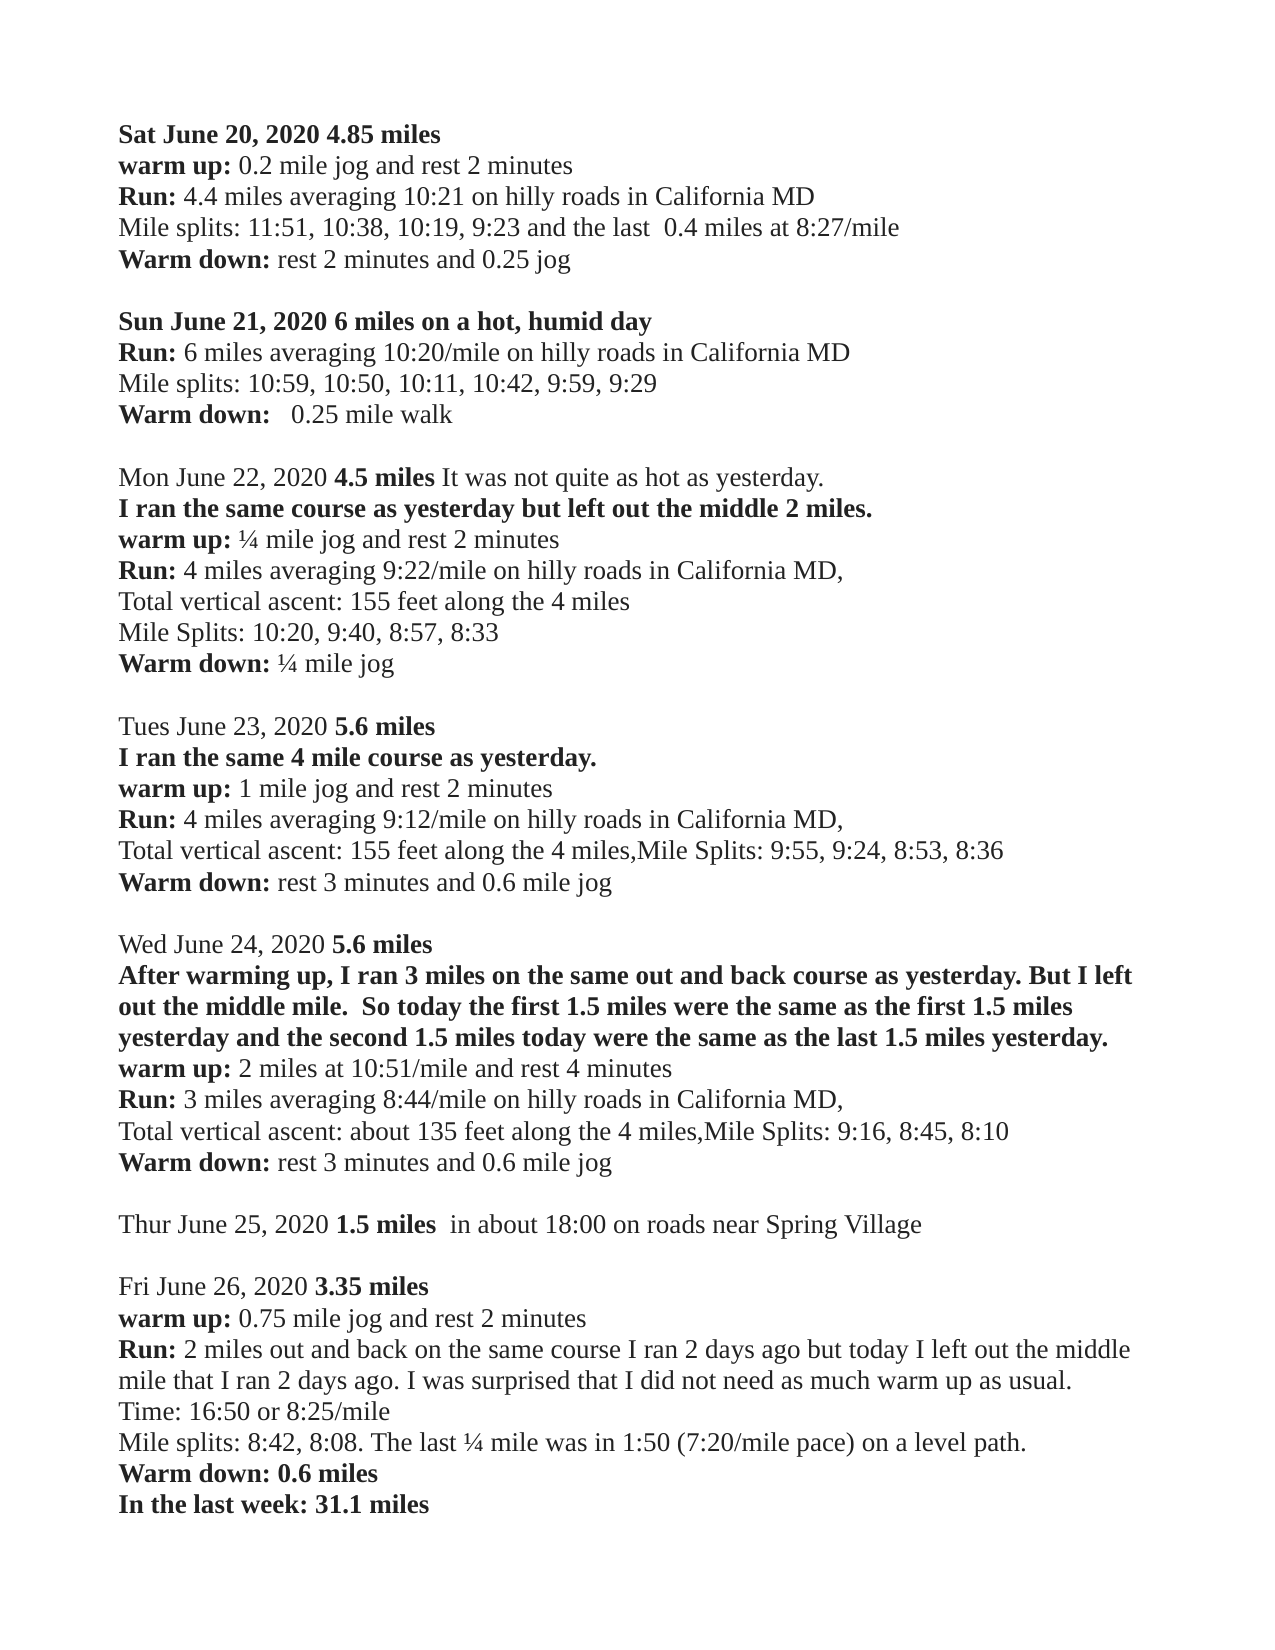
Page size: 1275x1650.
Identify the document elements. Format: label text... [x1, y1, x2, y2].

text Run: 4 miles averaging 9:22/mile on hilly roads in California MD, [118, 554, 1161, 585]
text Run: 2 miles out and back on the same course I ran 2 days ago but today I left out the middle mile that I ran 2 days ago. I was surprised that I did not need as much warm up as usual. [118, 1333, 1161, 1395]
text Warm down: rest 3 minutes and 0.6 mile jog [118, 866, 1161, 897]
text Mile splits: 10:59, 10:50, 10:11, 10:42, 9:59, 9:29 [118, 367, 1161, 398]
list warm up: 0.2 mile jog and rest 2 minutes [118, 149, 1161, 180]
text Mile Splits: 10:20, 9:40, 8:57, 8:33 [118, 616, 1161, 648]
text Run: 4 miles averaging 9:12/mile on hilly roads in California MD, [118, 803, 1161, 834]
text Tues June 23, 2020 5.6 miles [118, 710, 1161, 741]
text Sun June 21, 2020 6 miles on a hot, humid day [118, 305, 1161, 336]
text Fri June 26, 2020 3.35 miles [118, 1271, 1161, 1302]
text Run: 6 miles averaging 10:20/mile on hilly roads in California MD [118, 336, 1161, 367]
text Warm down: rest 2 minutes and 0.25 jog [118, 243, 1161, 274]
text Mon June 22, 2020 4.5 miles It was not quite as hot as yesterday. [118, 461, 1161, 492]
text Warm down: ¼ mile jog [118, 648, 1161, 679]
text Time: 16:50 or 8:25/mile [118, 1395, 1161, 1426]
text Mile splits: 8:42, 8:08. The last ¼ mile was in 1:50 (7:20/mile pace) on a level path. [118, 1426, 1161, 1457]
text After warming up, I ran 3 miles on the same out and back course as yesterday. But I left out the middle mile. So today the first 1.5 miles were the same as the first 1.5 miles yesterday and the second 1.5 miles today were the same as the last 1.5 miles yesterday. [118, 959, 1161, 1052]
text Total vertical ascent: 155 feet along the 4 miles [118, 585, 1161, 616]
text Mile splits: 11:51, 10:38, 10:19, 9:23 and the last 0.4 miles at 8:27/mile [118, 212, 1161, 243]
text Thur June 25, 2020 1.5 miles in about 18:00 on roads near Spring Village [118, 1208, 1161, 1239]
text Total vertical ascent: 155 feet along the 4 miles,Mile Splits: 9:55, 9:24, 8:53, 8:36 [118, 834, 1161, 866]
text Total vertical ascent: about 135 feet along the 4 miles,Mile Splits: 9:16, 8:45, 8:10 [118, 1115, 1161, 1146]
text Wed June 24, 2020 5.6 miles [118, 928, 1161, 959]
text warm up: 1 mile jog and rest 2 minutes [118, 772, 1161, 803]
text Warm down: rest 3 minutes and 0.6 mile jog [118, 1146, 1161, 1177]
text warm up: 0.75 mile jog and rest 2 minutes [118, 1302, 1161, 1333]
text Warm down: 0.6 miles [118, 1457, 1161, 1488]
text warm up: ¼ mile jog and rest 2 minutes [118, 523, 1161, 554]
text I ran the same course as yesterday but left out the middle 2 miles. [118, 492, 1161, 523]
text Sat June 20, 2020 4.85 miles [118, 118, 1161, 149]
text I ran the same 4 mile course as yesterday. [118, 741, 1161, 772]
text In the last week: 31.1 miles [118, 1488, 1161, 1520]
text warm up: 2 miles at 10:51/mile and rest 4 minutes [118, 1052, 1161, 1084]
list Run: 4.4 miles averaging 10:21 on hilly roads in California MD [118, 180, 1161, 212]
text Warm down: 0.25 mile walk [118, 398, 1161, 429]
text Run: 3 miles averaging 8:44/mile on hilly roads in California MD, [118, 1084, 1161, 1115]
